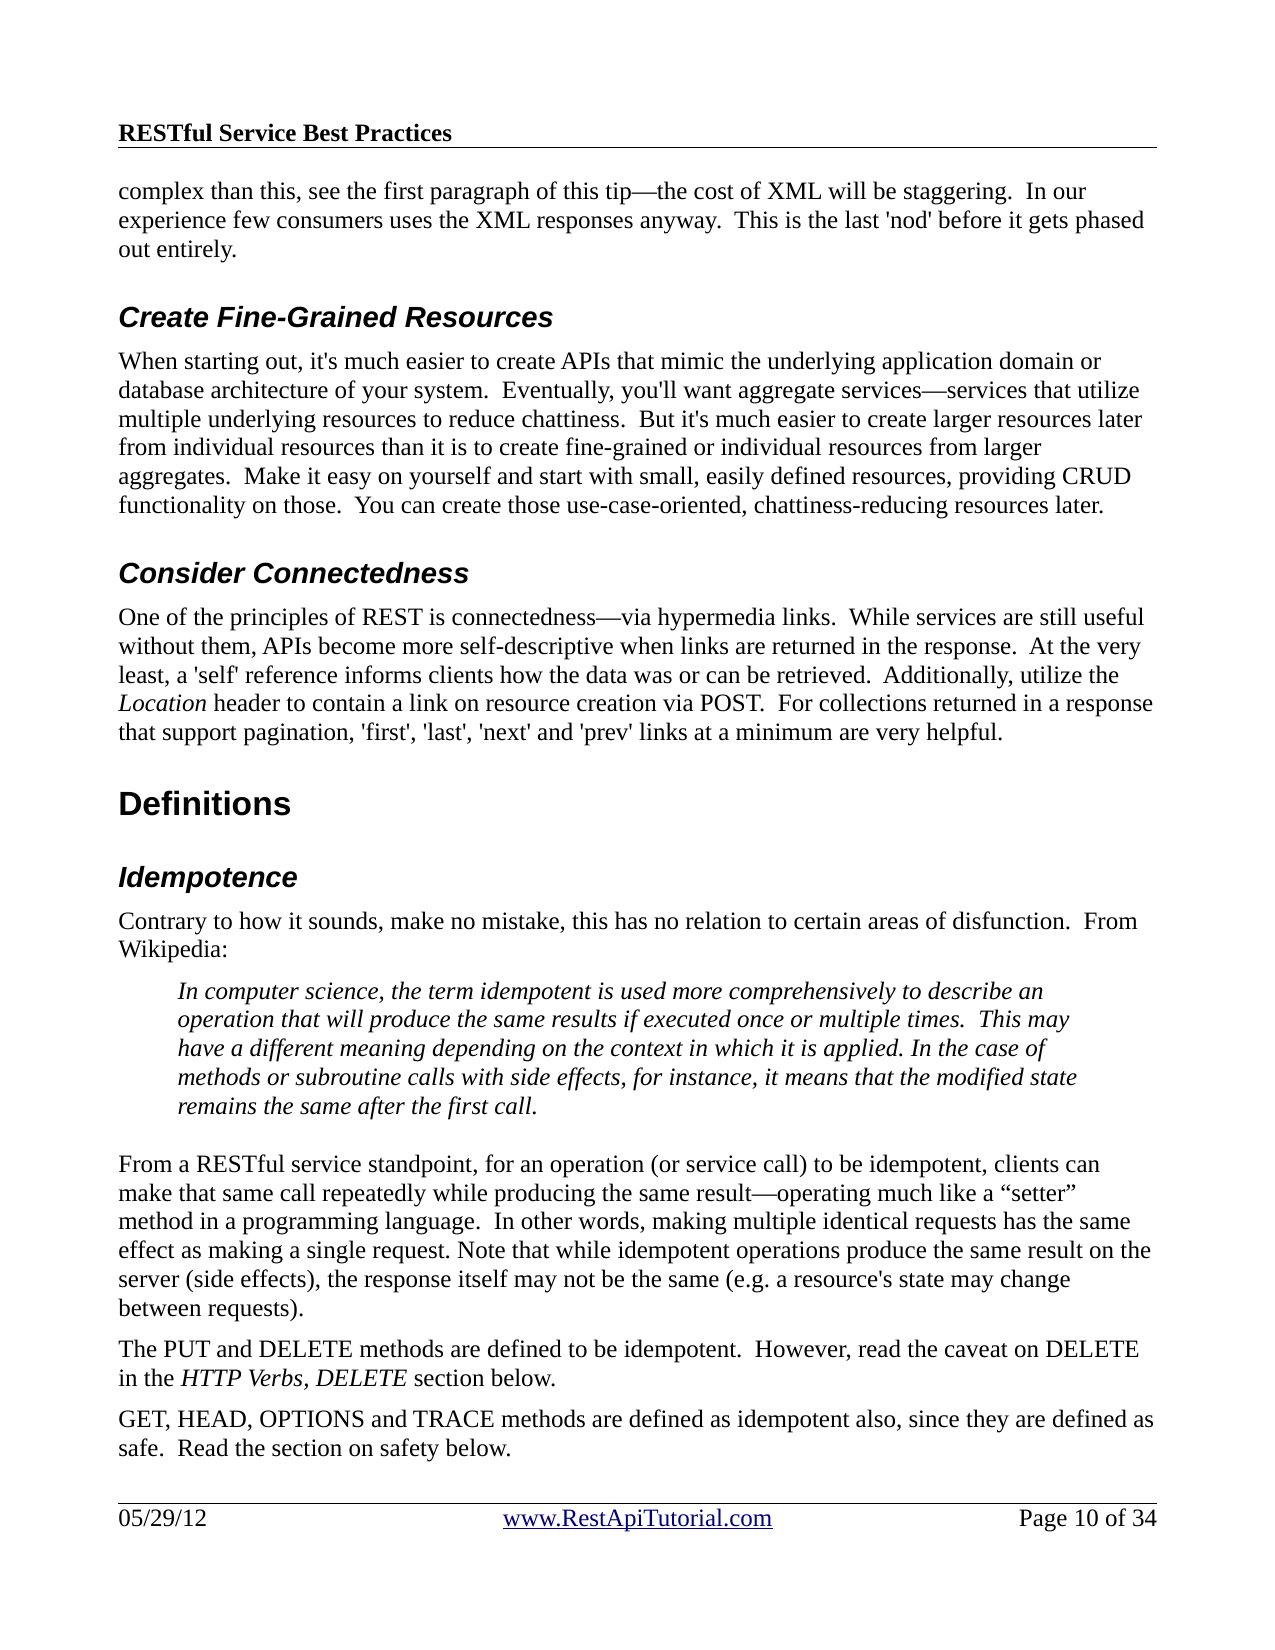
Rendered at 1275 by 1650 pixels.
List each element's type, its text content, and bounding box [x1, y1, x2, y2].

text When starting out, it's much easier to create APIs that mimic the underlying application domain or database architecture of your system. Eventually, you'll want aggregate services—services that utilize multiple underlying resources to reduce chattiness. But it's much easier to create larger resources later from individual resources than it is to create fine-grained or individual resources from larger aggregates. Make it easy on yourself and start with small, easily defined resources, providing CRUD functionality on those. You can create those use-case-oriented, chattiness-reducing resources later. [118, 346, 1157, 519]
text Contrary to how it sounds, make no mistake, this has no relation to certain areas of disfunction. From Wikipedia: [118, 906, 1157, 963]
text The PUT and DELETE methods are defined to be idempotent. However, read the caveat on DELETE in the HTTP Verbs, DELETE section below. [118, 1334, 1157, 1391]
subtitle Idempotence [118, 860, 1157, 893]
subtitle Consider Connectedness [118, 556, 1157, 590]
subtitle Definitions [118, 783, 1157, 822]
text GET, HEAD, OPTIONS and TRACE methods are defined as idempotent also, since they are defined as safe. Read the section on safety below. [118, 1404, 1157, 1461]
text One of the principles of REST is connectedness—via hypermedia links. While services are still useful without them, APIs become more self-descriptive when links are returned in the response. At the very least, a 'self' reference informs clients how the data was or can be retrieved. Additionally, utilize the Location header to contain a link on resource creation via POST. For collections returned in a response that support pagination, 'first', 'last', 'next' and 'prev' links at a minimum are very helpful. [118, 602, 1157, 746]
text From a RESTful service standpoint, for an operation (or service call) to be idempotent, clients can make that same call repeatedly while producing the same result—operating much like a “setter” method in a programming language. In other words, making multiple identical requests has the same effect as making a single request. Note that while idempotent operations produce the same result on the server (side effects), the response itself may not be the same (e.g. a resource's state may change between requests). [118, 1149, 1157, 1321]
text complex than this, see the first paragraph of this tip—the cost of XML will be staggering. In our experience few consumers uses the XML responses anyway. This is the last 'nod' before it gets phased out entirely. [118, 176, 1157, 263]
text In computer science, the term idempotent is used more comprehensively to describe an operation that will produce the same results if executed once or multiple times. This may have a different meaning depending on the context in which it is applied. In the case of methods or subroutine calls with side effects, for instance, it means that the modified state remains the same after the first call. [177, 976, 1098, 1119]
subtitle Create Fine-Grained Resources [118, 300, 1157, 334]
